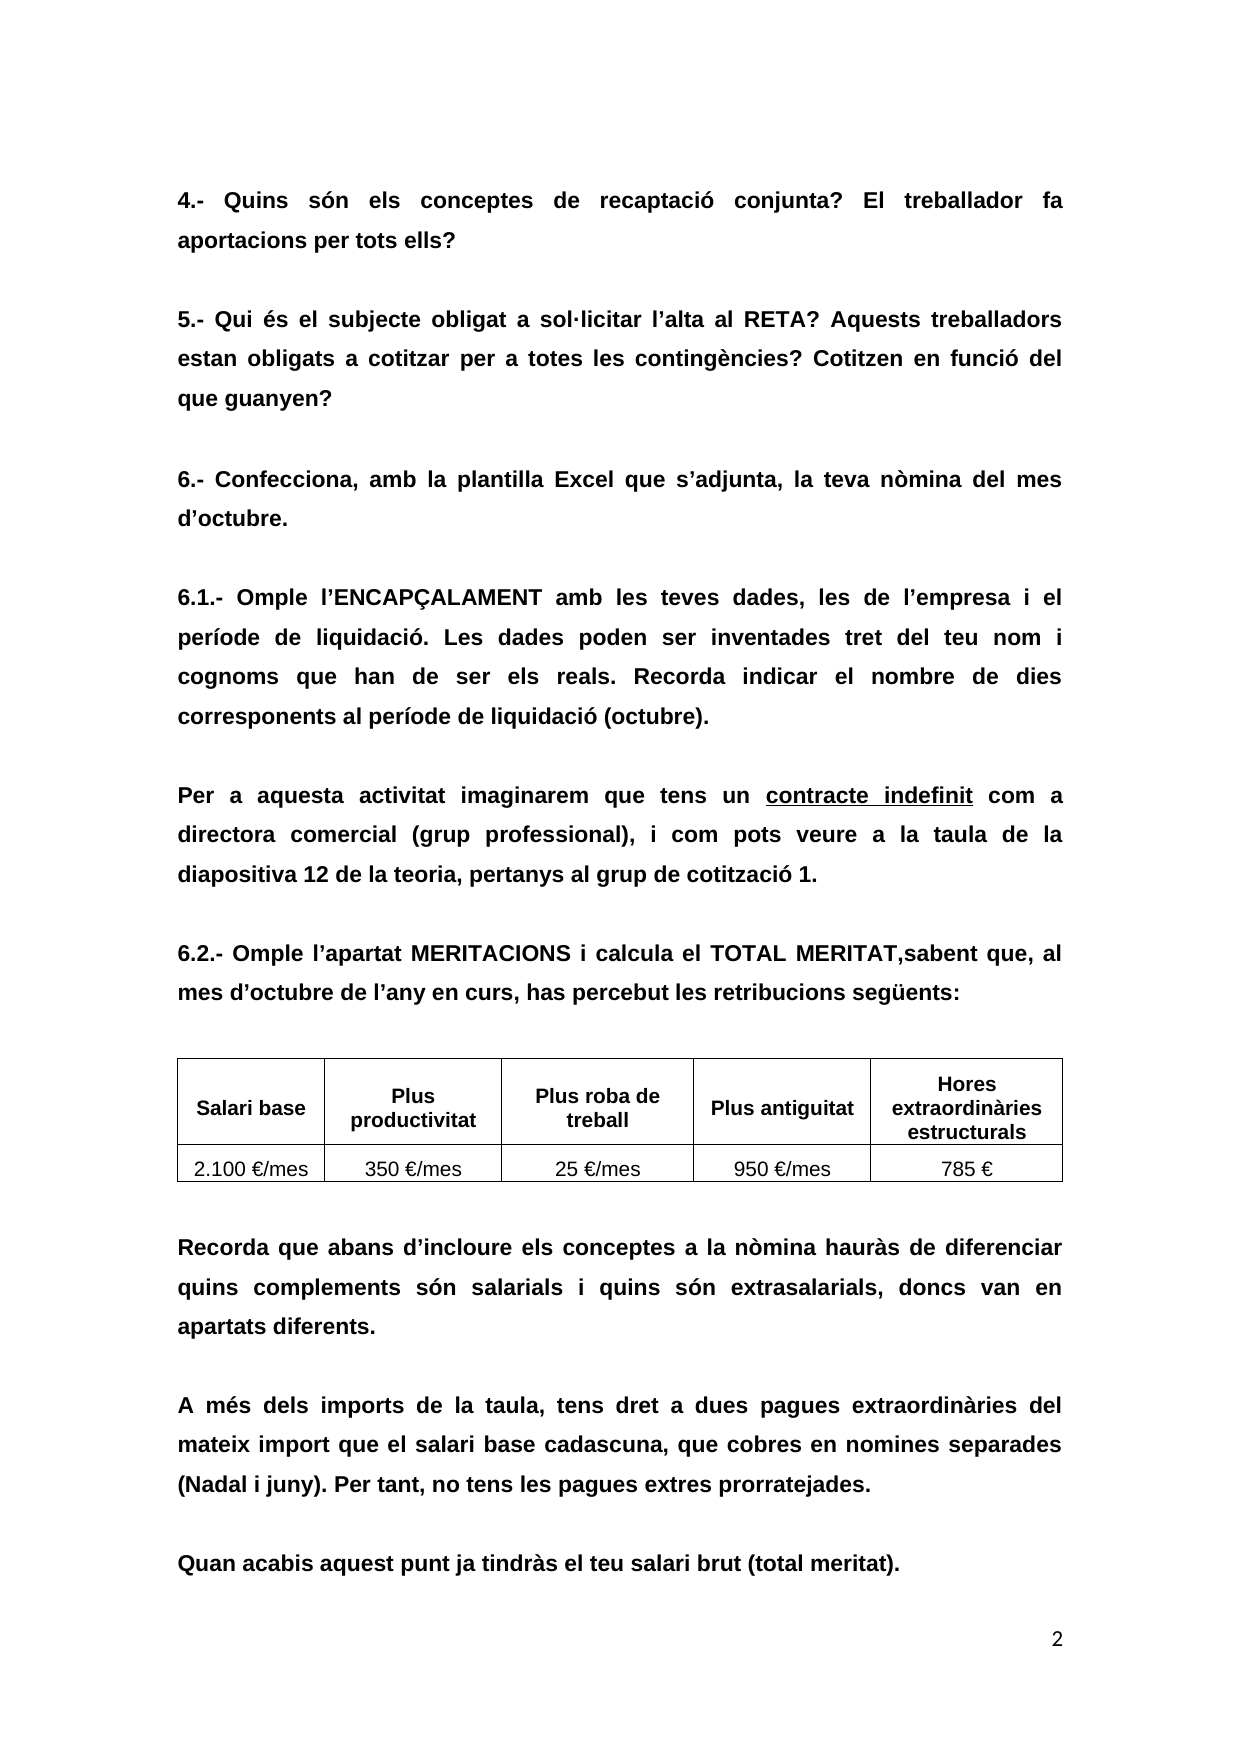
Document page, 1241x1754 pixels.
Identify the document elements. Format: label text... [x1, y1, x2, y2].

table_header Hores extraordinàries estructurals [871, 1059, 1062, 1143]
text Recorda que abans d’incloure els conceptes a la nòmina hauràs de diferenciar quins complements són salarials i quins són extrasalarials, doncs van en apartats diferents. [177, 1234, 1063, 1339]
table_cell 2.100 €/mes [178, 1145, 324, 1181]
table_cell 350 €/mes [325, 1145, 501, 1181]
text 6.1.- Omple l’ENCAPÇALAMENT amb les teves dades, les de l’empresa i el període de liquidació. Les dades poden ser inventades tret del teu nom i cognoms que han de ser els reals. Recorda indicar el nombre de dies corresponents al període de liquidació (octubre). [177, 584, 1063, 729]
table_header Salari base [178, 1059, 324, 1143]
text 5.- Qui és el subjecte obligat a sol·licitar l’alta al RETA? Aquests treballadors estan obligats a cotitzar per a totes les contingències? Cotitzen en funció del que guanyen? [177, 306, 1063, 411]
text Quan acabis aquest punt ja tindràs el teu salari brut (total meritat). [177, 1550, 1063, 1576]
text 4.- Quins són els conceptes de recaptació conjunta? El treballador fa aportacions per tots ells? [177, 187, 1063, 253]
table_cell 785 € [871, 1145, 1062, 1181]
text A més dels imports de la taula, tens dret a dues pagues extraordinàries del mateix import que el salari base cadascuna, que cobres en nomines separades (Nadal i juny). Per tant, no tens les pagues extres prorratejades. [177, 1392, 1063, 1497]
text 6.2.- Omple l’apartat MERITACIONS i calcula el TOTAL MERITAT,sabent que, al mes d’octubre de l’any en curs, has percebut les retribucions següents: [177, 940, 1063, 1006]
table_header Plus productivitat [325, 1059, 501, 1143]
text 6.- Confecciona, amb la plantilla Excel que s’adjunta, la teva nòmina del mes d’octubre. [177, 466, 1063, 532]
table_cell 25 €/mes [502, 1145, 693, 1181]
table_cell 950 €/mes [694, 1145, 870, 1181]
text Per a aquesta activitat imaginarem que tens un contracte indefinit com a directora comercial (grup professional), i com pots veure a la taula de la diapositiva 12 de la teoria, pertanys al grup de cotització 1. [177, 782, 1063, 887]
table_header Plus roba de treball [502, 1059, 693, 1143]
table_header Plus antiguitat [694, 1059, 870, 1143]
